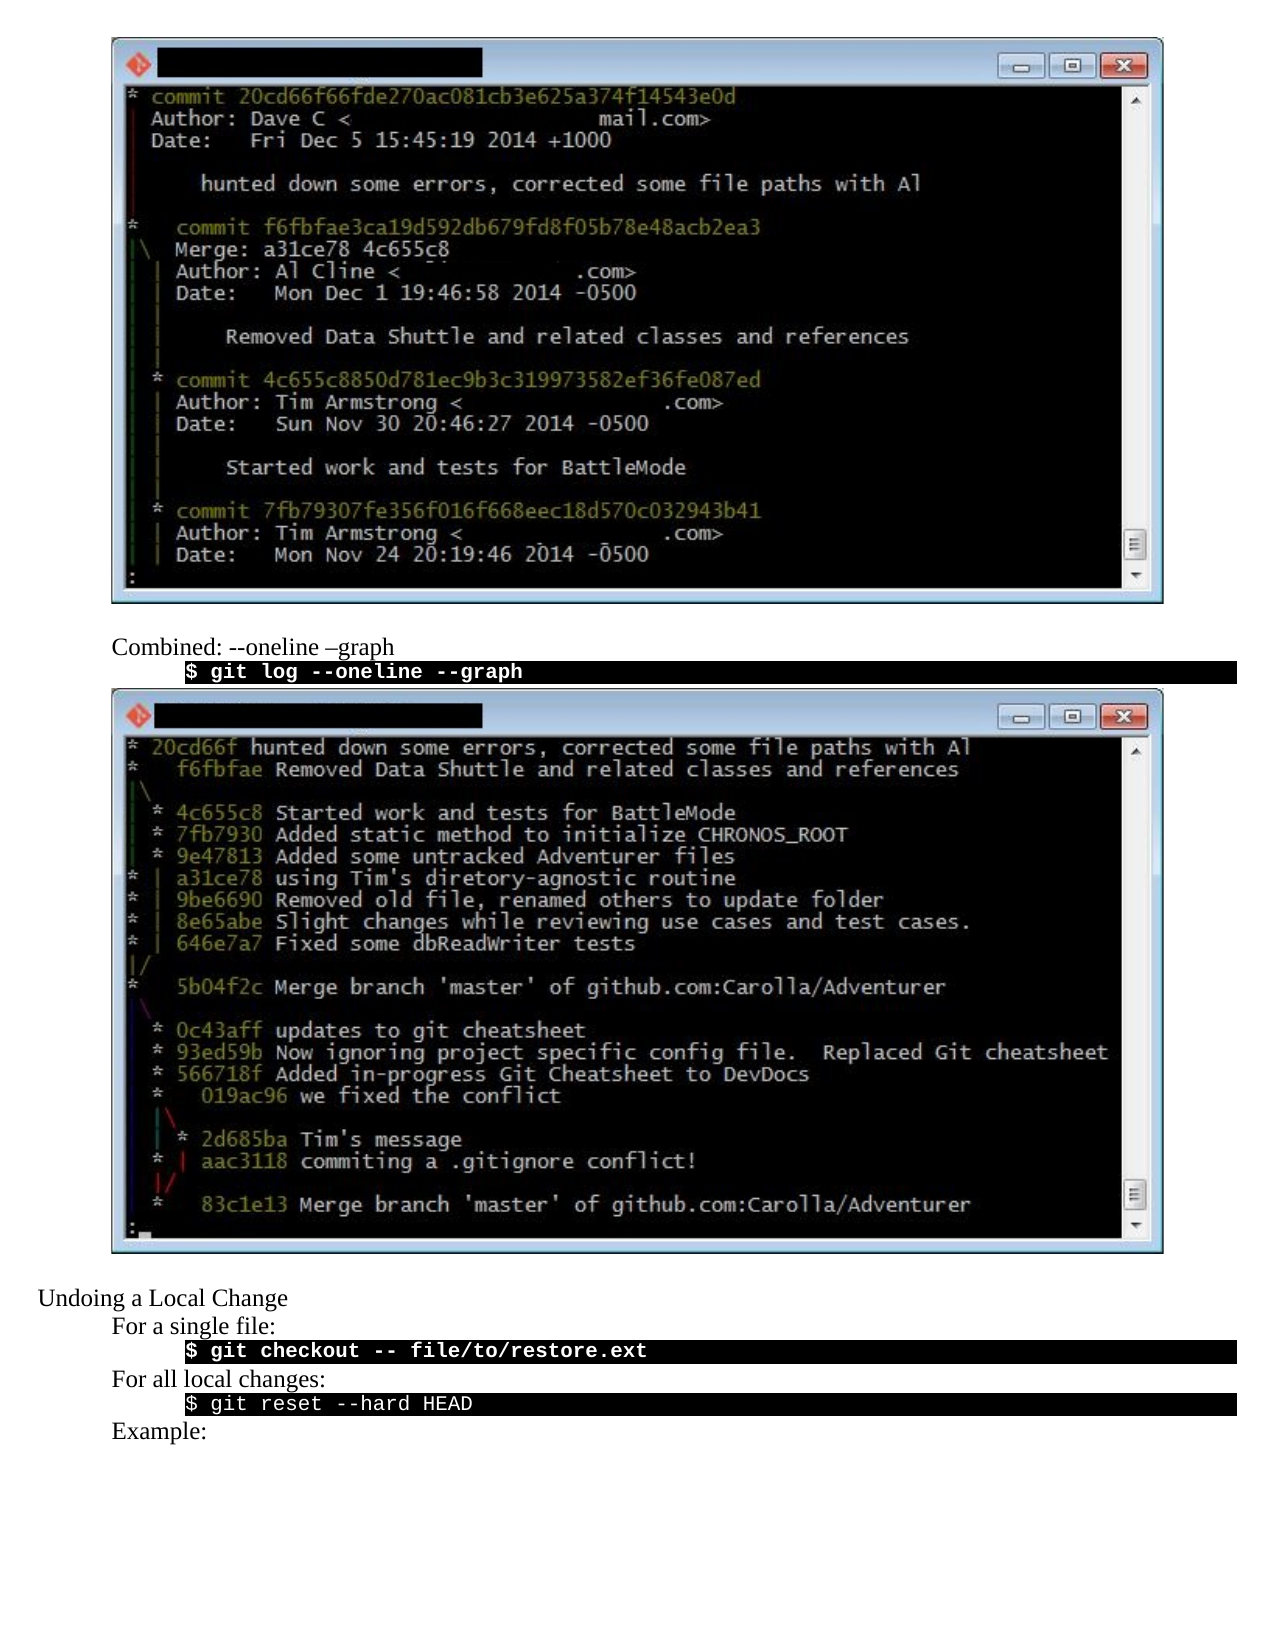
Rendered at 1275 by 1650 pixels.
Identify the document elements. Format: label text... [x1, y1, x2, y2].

text Combined: --oneline –graph [111, 632, 1237, 661]
text $ git log --oneline --graph [185, 661, 1237, 684]
text $ git checkout -- file/to/restore.ext [185, 1340, 1237, 1364]
text For all local changes: [111, 1364, 1237, 1393]
text $ git reset --hard HEAD [185, 1393, 1237, 1416]
text Undoing a Local Change [37, 1283, 1237, 1311]
text For a single file: [111, 1311, 1237, 1340]
picture [111, 688, 1164, 1254]
text Example: [111, 1416, 1237, 1445]
picture [111, 37, 1164, 604]
